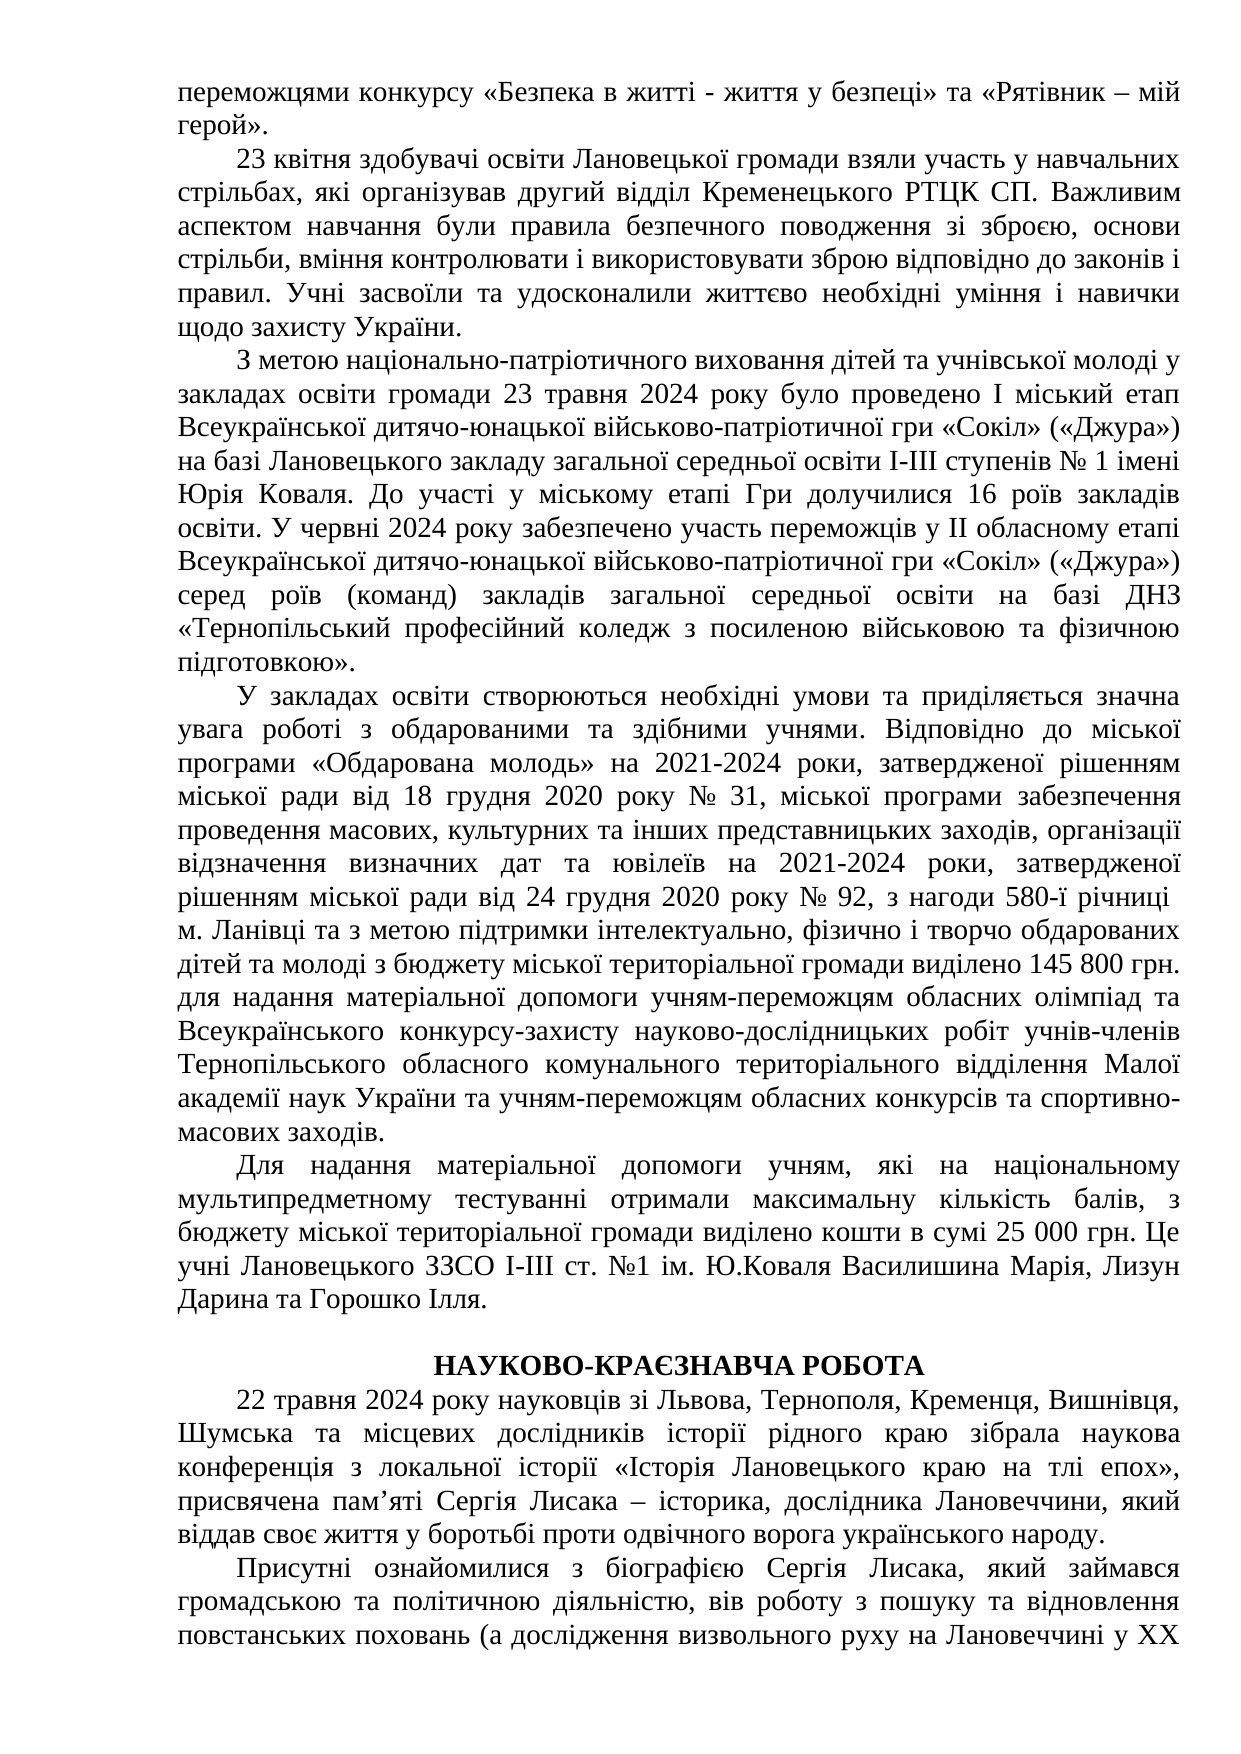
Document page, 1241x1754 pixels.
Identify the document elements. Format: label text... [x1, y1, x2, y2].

text 22 травня 2024 року науковців зі Львова, Тернополя, Кременця, Вишнівця, Шумська та місцевих дослідників історії рідного краю зібрала наукова конференція з локальної історії «Історія Лановецького краю на тлі епох», присвячена пам’яті Сергія Лисака – історика, дослідника Лановеччини, який віддав своє життя у боротьбі проти одвічного ворога українського народу. [177, 1382, 1181, 1550]
text 23 квітня здобувачі освіти Лановецької громади взяли участь у навчальних стрільбах, які організував другий відділ Кременецького РТЦК СП. Важливим аспектом навчання були правила безпечного поводження зі зброєю, основи стрільби, вміння контролювати і використовувати зброю відповідно до законів і правил. Учні засвоїли та удосконалили життєво необхідні уміння і навички щодо захисту України. [177, 141, 1181, 342]
text переможцями конкурсу «Безпека в житті - життя у безпеці» та «Рятівник – мій герой». [177, 74, 1181, 141]
text З метою національно-патріотичного виховання дітей та учнівської молоді у закладах освіти громади 23 травня 2024 року було проведено І міський етап Всеукраїнської дитячо-юнацької військово-патріотичної гри «Сокіл» («Джура») на базі Лановецького закладу загальної середньої освіти І-ІІІ ступенів № 1 імені Юрія Коваля. До участі у міському етапі Гри долучилися 16 роїв закладів освіти. У червні 2024 року забезпечено участь переможців у ІІ обласному етапі Всеукраїнської дитячо-юнацької військово-патріотичної гри «Сокіл» («Джура») серед роїв (команд) закладів загальної середньої освіти на базі ДНЗ «Тернопільський професійний коледж з посиленою військовою та фізичною підготовкою». [177, 342, 1181, 678]
text НАУКОВО-КРАЄЗНАВЧА РОБОТА [177, 1348, 1181, 1382]
text Для надання матеріальної допомоги учням, які на національному мультипредметному тестуванні отримали максимальну кількість балів, з бюджету міської територіальної громади виділено кошти в сумі 25 000 грн. Це учні Лановецького ЗЗСО І-ІІІ ст. №1 ім. Ю.Коваля Василишина Марія, Лизун Дарина та Горошко Ілля. [177, 1147, 1181, 1315]
text Присутні ознайомилися з біографією Сергія Лисака, який займався громадською та політичною діяльністю, вів роботу з пошуку та відновлення повстанських поховань (а дослідження визвольного руху на Лановеччині у ХХ [177, 1550, 1181, 1650]
text У закладах освіти створюються необхідні умови та приділяється значна увага роботі з обдарованими та здібними учнями. Відповідно до міської програми «Обдарована молодь» на 2021-2024 роки, затвердженої рішенням міської ради від 18 грудня 2020 року № 31, міської програми забезпечення проведення масових, культурних та інших представницьких заходів, організації відзначення визначних дат та ювілеїв на 2021-2024 роки, затвердженої рішенням міської ради від 24 грудня 2020 року № 92, з нагоди 580-ї річниці м. Ланівці та з метою підтримки інтелектуально, фізично і творчо обдарованих дітей та молоді з бюджету міської територіальної громади виділено 145 800 грн. для надання матеріальної допомоги учням-переможцям обласних олімпіад та Всеукраїнського конкурсу-захисту науково-дослідницьких робіт учнів-членів Тернопільського обласного комунального територіального відділення Малої академії наук України та учням-переможцям обласних конкурсів та спортивно-масових заходів. [177, 678, 1181, 1147]
